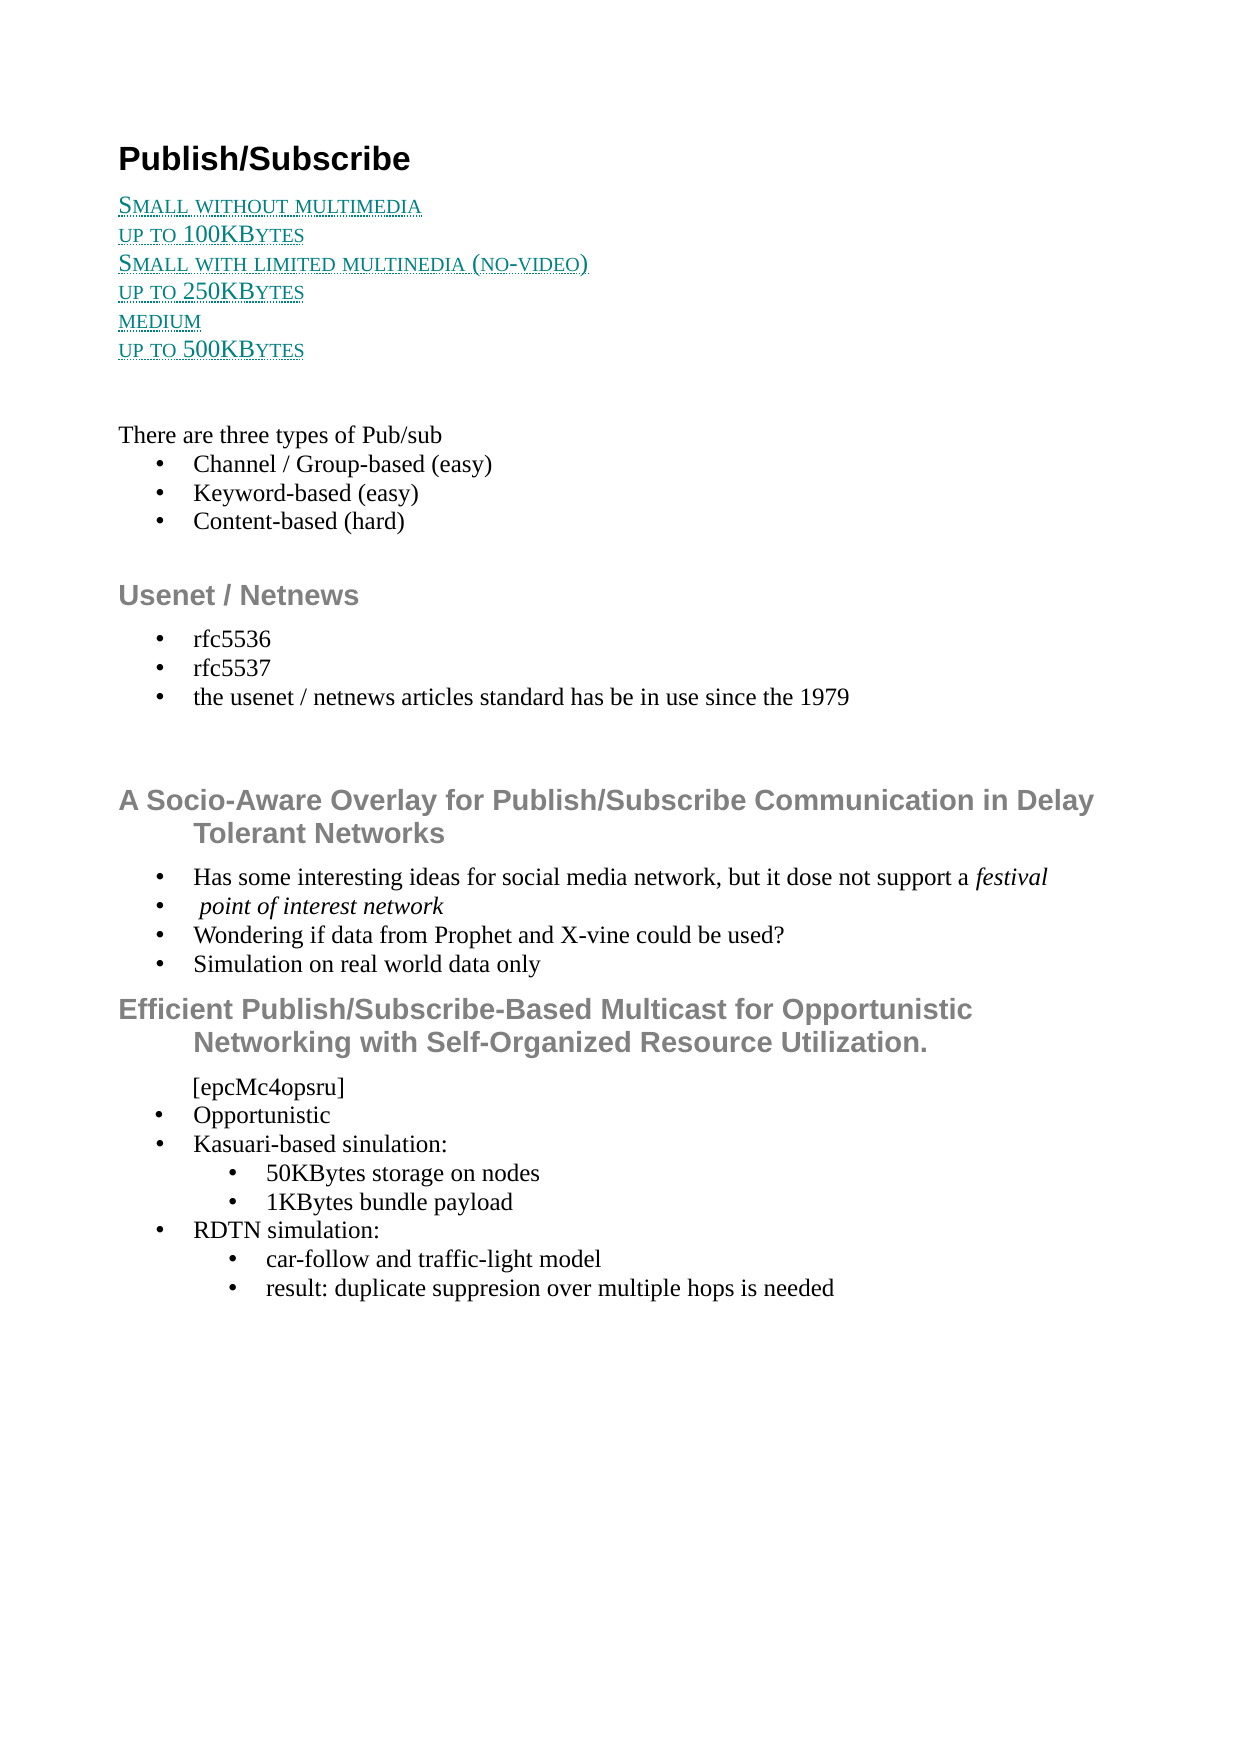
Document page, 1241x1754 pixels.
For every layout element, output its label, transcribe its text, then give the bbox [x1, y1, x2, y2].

text Small without multimedia [118, 190, 1122, 219]
list point of interest network [156, 891, 1122, 920]
list Keyword-based (easy) [156, 478, 1122, 506]
list 1KBytes bundle payload [228, 1187, 1122, 1215]
list Channel / Group-based (easy) [156, 449, 1122, 478]
list RDTN simulation: [156, 1215, 1122, 1244]
list car-follow and traffic-light model [228, 1244, 1122, 1273]
list rfc5536 [156, 624, 1122, 653]
list Kasuari-based sinulation: [156, 1129, 1122, 1158]
subtitle Publish/Subscribe [118, 139, 1122, 178]
list 50KBytes storage on nodes [228, 1158, 1122, 1187]
subtitle A Socio-Aware Overlay for Publish/Subscribe Communication in Delay Tolerant Networks [118, 783, 1122, 850]
list rfc5537 [156, 653, 1122, 682]
subtitle Usenet / Netnews [118, 578, 1122, 612]
text Small with limited multinedia (no-video) [118, 248, 1122, 276]
list result: duplicate suppresion over multiple hops is needed [228, 1273, 1122, 1302]
list Opportunistic [154, 1100, 1122, 1129]
list Content-based (hard) [156, 506, 1122, 535]
list Has some interesting ideas for social media network, but it dose not support a festival [156, 862, 1122, 891]
list Simulation on real world data only [156, 949, 1122, 977]
text [epcMc4opsru] [192, 1072, 1122, 1100]
text medium [118, 305, 1122, 334]
text There are three types of Pub/sub [118, 420, 1122, 449]
list the usenet / netnews articles standard has be in use since the 1979 [156, 682, 1122, 711]
text up to 250KBytes [118, 276, 1122, 305]
list Wondering if data from Prophet and X-vine could be used? [156, 920, 1122, 949]
text up to 100KBytes [118, 219, 1122, 248]
text up to 500KBytes [118, 334, 1122, 363]
subtitle Efficient Publish/Subscribe-Based Multicast for Opportunistic Networking with Self-Organized Resource Utilization. [118, 992, 1122, 1059]
